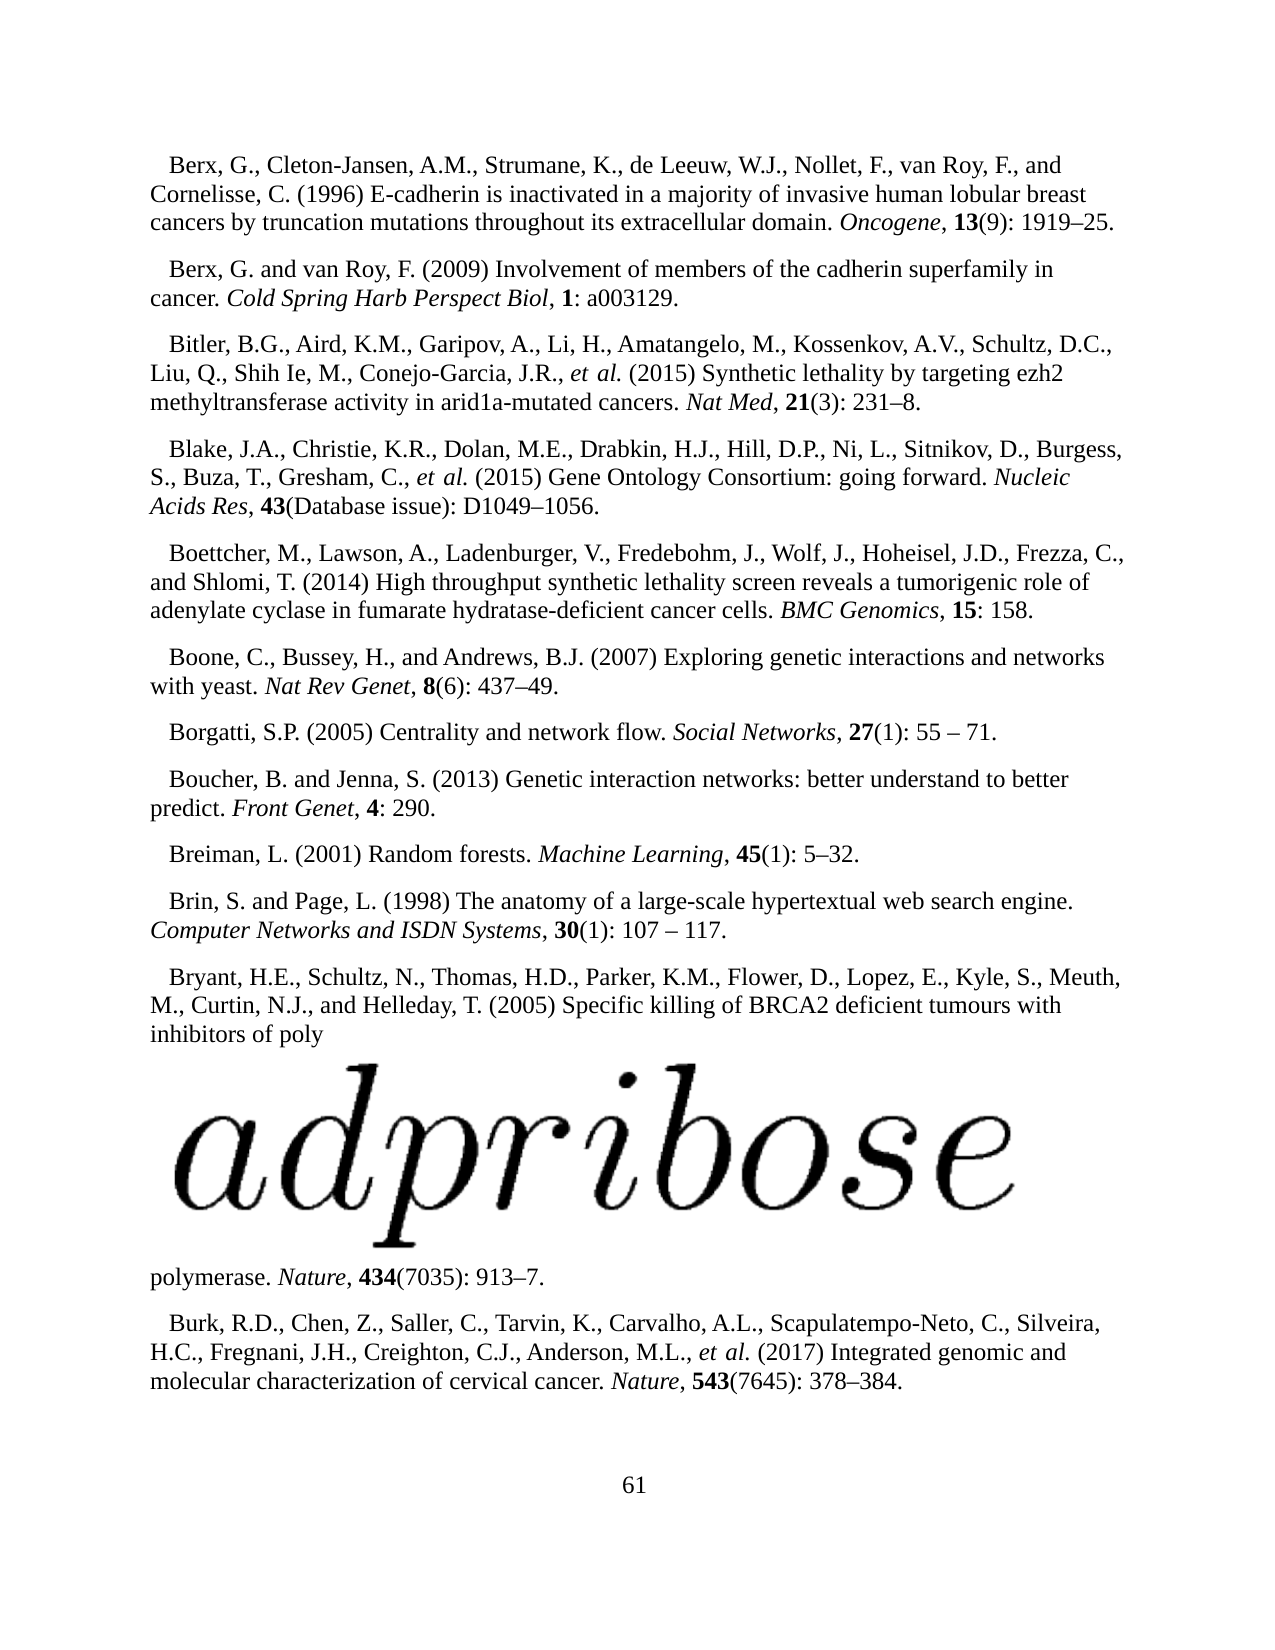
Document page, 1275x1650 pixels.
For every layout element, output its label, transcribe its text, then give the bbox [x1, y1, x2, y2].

text Borgatti, S.P. (2005) Centrality and network flow. Social Networks, 27(1): 55 – 71. [150, 717, 1125, 746]
text Blake, J.A., Christie, K.R., Dolan, M.E., Drabkin, H.J., Hill, D.P., Ni, L., Sitnikov, D., Burgess, S., Buza, T., Gresham, C., et al. (2015) Gene Ontology Consortium: going forward. Nucleic Acids Res, 43(Database issue): D1049–1056. [150, 434, 1125, 520]
text Breiman, L. (2001) Random forests. Machine Learning, 45(1): 5–32. [150, 839, 1125, 868]
text Boone, C., Bussey, H., and Andrews, B.J. (2007) Exploring genetic interactions and networks with yeast. Nat Rev Genet, 8(6): 437–49. [150, 642, 1125, 699]
text Boucher, B. and Jenna, S. (2013) Genetic interaction networks: better understand to better predict. Front Genet, 4: 290. [150, 764, 1125, 822]
text Bryant, H.E., Schultz, N., Thomas, H.D., Parker, K.M., Flower, D., Lopez, E., Kyle, S., Meuth, M., Curtin, N.J., and Helleday, T. (2005) Specific killing of BRCA2 deficient tumours with inhibitors of poly polymerase. Nature, 434(7035): 913–7. [150, 962, 1125, 1290]
text Berx, G. and van Roy, F. (2009) Involvement of members of the cadherin superfamily in cancer. Cold Spring Harb Perspect Biol, 1: a003129. [150, 254, 1125, 312]
text Berx, G., Cleton-Jansen, A.M., Strumane, K., de Leeuw, W.J., Nollet, F., van Roy, F., and Cornelisse, C. (1996) E-cadherin is inactivated in a majority of invasive human lobular breast cancers by truncation mutations throughout its extracellular domain. Oncogene, 13(9): 1919–25. [150, 150, 1125, 236]
text Burk, R.D., Chen, Z., Saller, C., Tarvin, K., Carvalho, A.L., Scapulatempo-Neto, C., Silveira, H.C., Fregnani, J.H., Creighton, C.J., Anderson, M.L., et al. (2017) Integrated genomic and molecular characterization of cervical cancer. Nature, 543(7645): 378–384. [150, 1308, 1125, 1394]
text Brin, S. and Page, L. (1998) The anatomy of a large-scale hypertextual web search engine. Computer Networks and ISDN Systems, 30(1): 107 – 117. [150, 886, 1125, 944]
picture [150, 1047, 1053, 1257]
text Bitler, B.G., Aird, K.M., Garipov, A., Li, H., Amatangelo, M., Kossenkov, A.V., Schultz, D.C., Liu, Q., Shih Ie, M., Conejo-Garcia, J.R., et al. (2015) Synthetic lethality by targeting ezh2 methyltransferase activity in arid1a-mutated cancers. Nat Med, 21(3): 231–8. [150, 329, 1125, 416]
text Boettcher, M., Lawson, A., Ladenburger, V., Fredebohm, J., Wolf, J., Hoheisel, J.D., Frezza, C., and Shlomi, T. (2014) High throughput synthetic lethality screen reveals a tumorigenic role of adenylate cyclase in fumarate hydratase-deficient cancer cells. BMC Genomics, 15: 158. [150, 538, 1125, 624]
